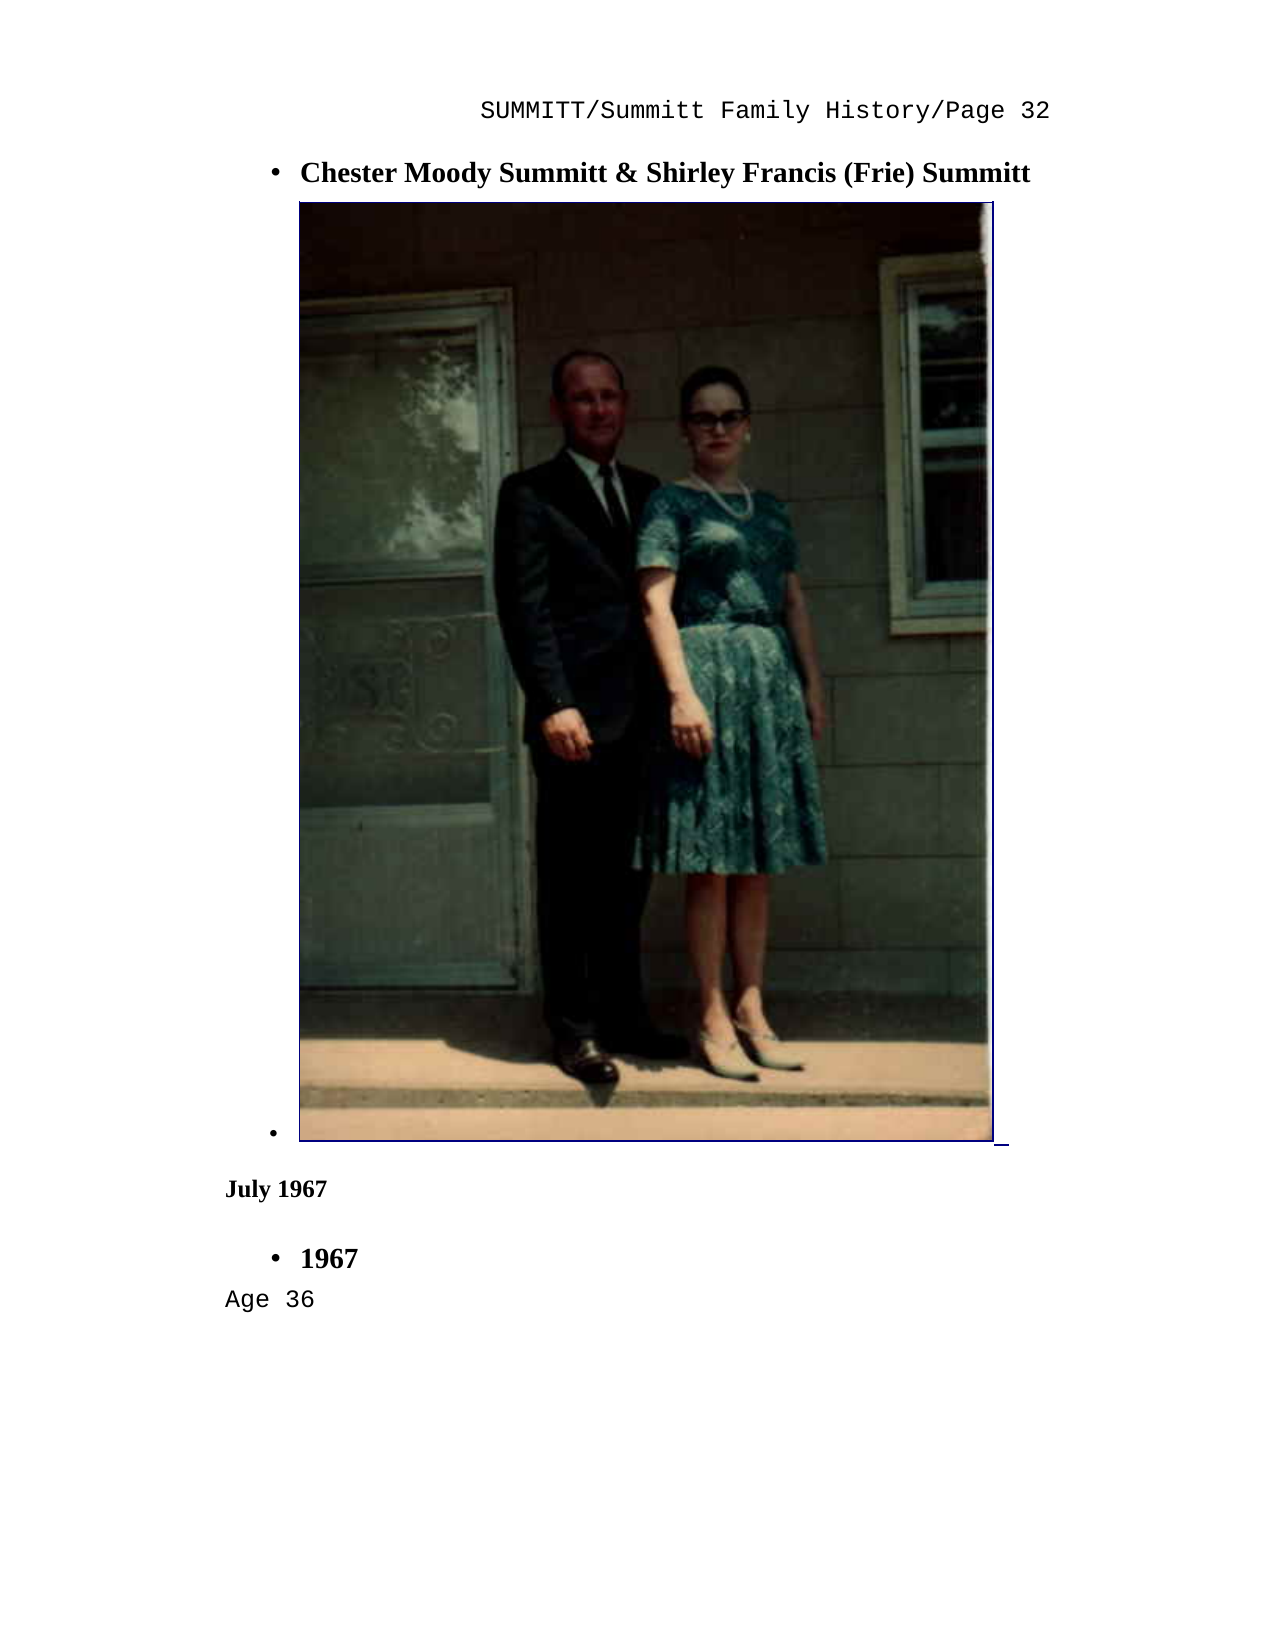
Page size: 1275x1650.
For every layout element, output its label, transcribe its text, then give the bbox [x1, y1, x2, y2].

subtitle Chester Moody Summitt & Shirley Francis (Frie) Summitt [271, 155, 1050, 189]
text Age 36 [225, 1287, 1050, 1315]
picture [300, 203, 992, 1140]
subtitle July 1967 [225, 1174, 1050, 1203]
subtitle 1967 [271, 1241, 1050, 1274]
